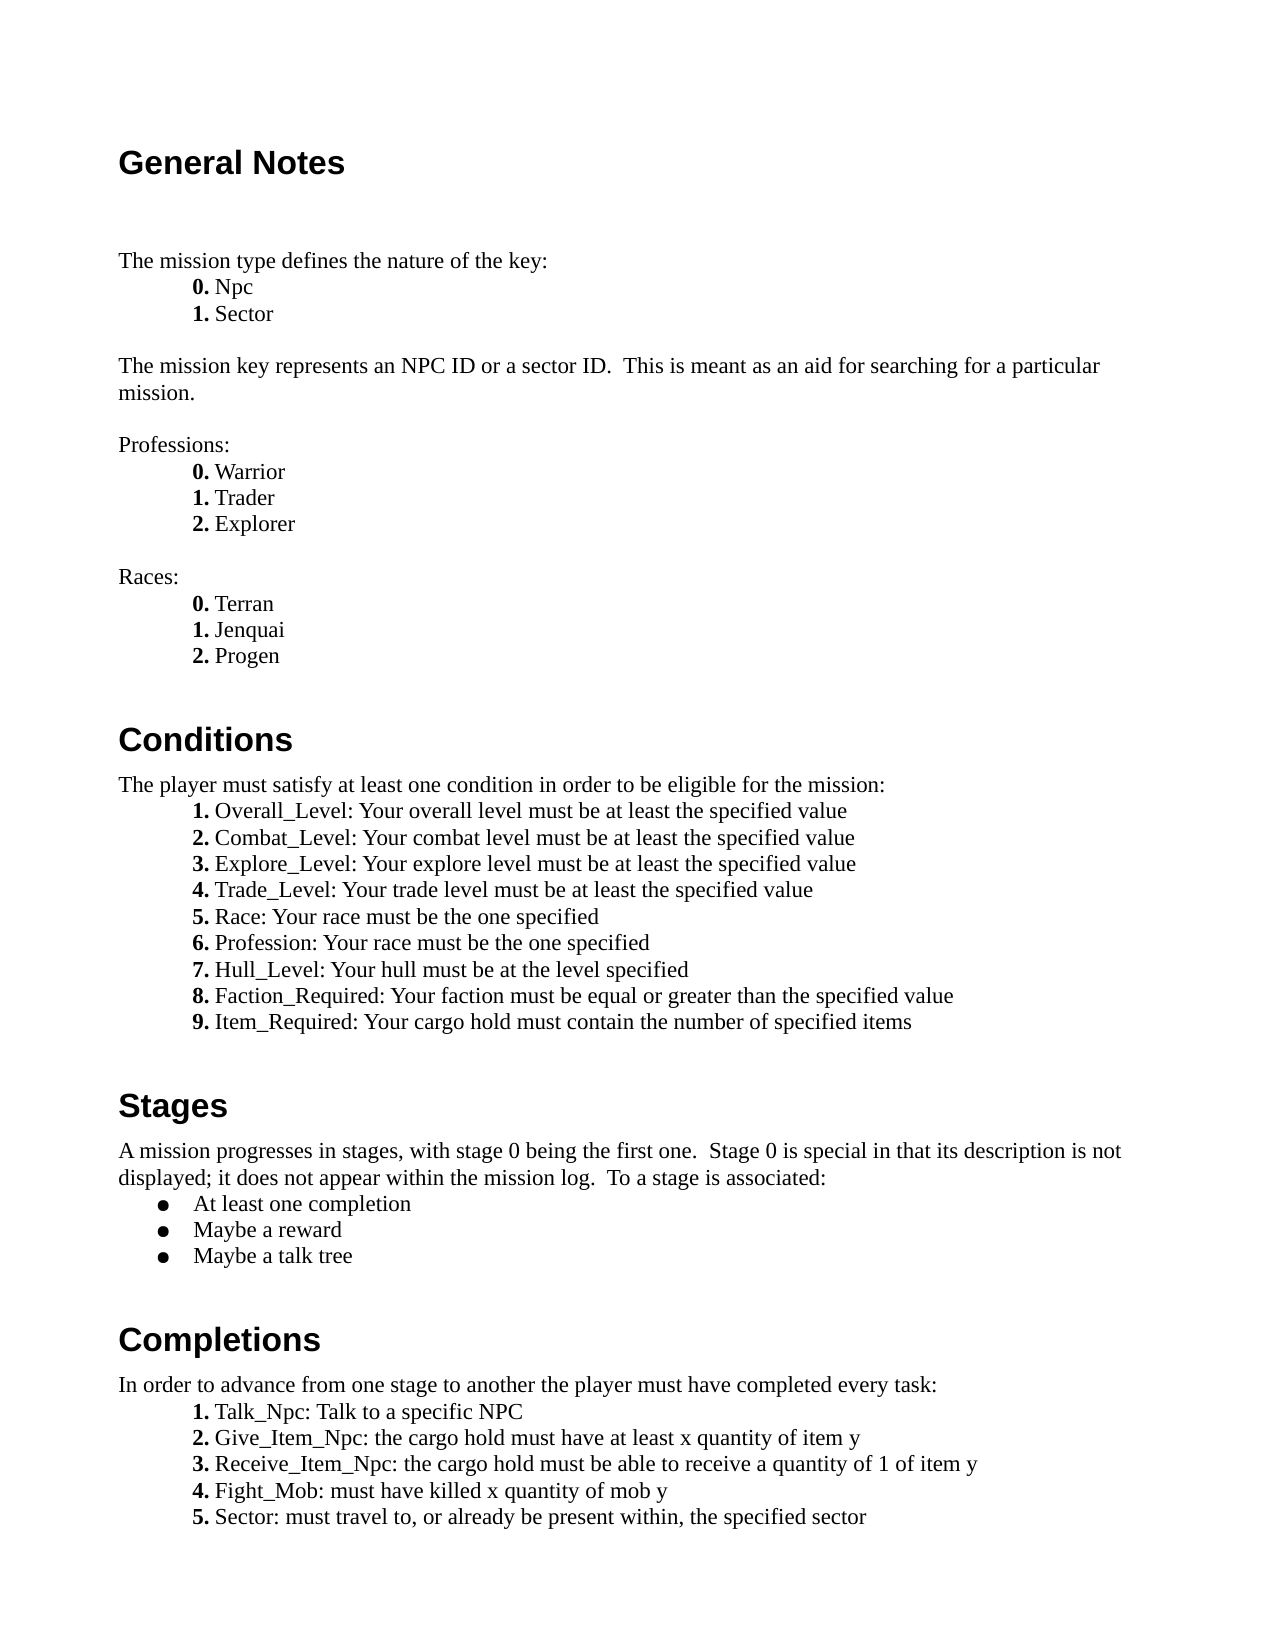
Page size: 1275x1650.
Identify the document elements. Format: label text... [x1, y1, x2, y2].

subtitle Completions [118, 1320, 1157, 1359]
text 1. Talk_Npc: Talk to a specific NPC [192, 1398, 1157, 1424]
text 3. Receive_Item_Npc: the cargo hold must be able to receive a quantity of 1 of item y [192, 1451, 1157, 1477]
text In order to advance from one stage to another the player must have completed every task: [118, 1371, 1157, 1398]
text Professions: [118, 431, 1157, 458]
list Maybe a reward [156, 1216, 1157, 1243]
text 2. Progen [192, 642, 1157, 669]
text 0. Npc [192, 273, 1157, 300]
text 5. Race: Your race must be the one specified [192, 903, 1157, 929]
text 2. Explorer [192, 511, 1157, 537]
text 1. Overall_Level: Your overall level must be at least the specified value [192, 797, 1157, 824]
text 0. Warrior [192, 458, 1157, 484]
subtitle Conditions [118, 720, 1157, 759]
text 3. Explore_Level: Your explore level must be at least the specified value [192, 850, 1157, 877]
text The player must satisfy at least one condition in order to be eligible for the mission: [118, 771, 1157, 797]
text 1. Jenquai [192, 616, 1157, 642]
text 2. Give_Item_Npc: the cargo hold must have at least x quantity of item y [192, 1424, 1157, 1451]
text 4. Trade_Level: Your trade level must be at least the specified value [192, 877, 1157, 903]
text Races: [118, 563, 1157, 589]
text 0. Terran [192, 589, 1157, 616]
text The mission type defines the nature of the key: [118, 247, 1157, 273]
text 2. Combat_Level: Your combat level must be at least the specified value [192, 824, 1157, 850]
list At least one completion [156, 1190, 1157, 1216]
text The mission key represents an NPC ID or a sector ID. This is meant as an aid for searching for a particular mission. [118, 352, 1157, 405]
text 7. Hull_Level: Your hull must be at the level specified [192, 956, 1157, 982]
text 5. Sector: must travel to, or already be present within, the specified sector [192, 1503, 1157, 1529]
text 8. Faction_Required: Your faction must be equal or greater than the specified value [192, 982, 1157, 1008]
subtitle General Notes [118, 143, 1157, 182]
text 6. Profession: Your race must be the one specified [192, 929, 1157, 956]
text 1. Sector [192, 300, 1157, 326]
text 9. Item_Required: Your cargo hold must contain the number of specified items [192, 1008, 1157, 1035]
subtitle Stages [118, 1086, 1157, 1125]
text 1. Trader [192, 484, 1157, 511]
text A mission progresses in stages, with stage 0 being the first one. Stage 0 is special in that its description is not displayed; it does not appear within the mission log. To a stage is associated: [118, 1137, 1157, 1190]
text 4. Fight_Mob: must have killed x quantity of mob y [192, 1477, 1157, 1503]
list Maybe a talk tree [156, 1243, 1157, 1269]
